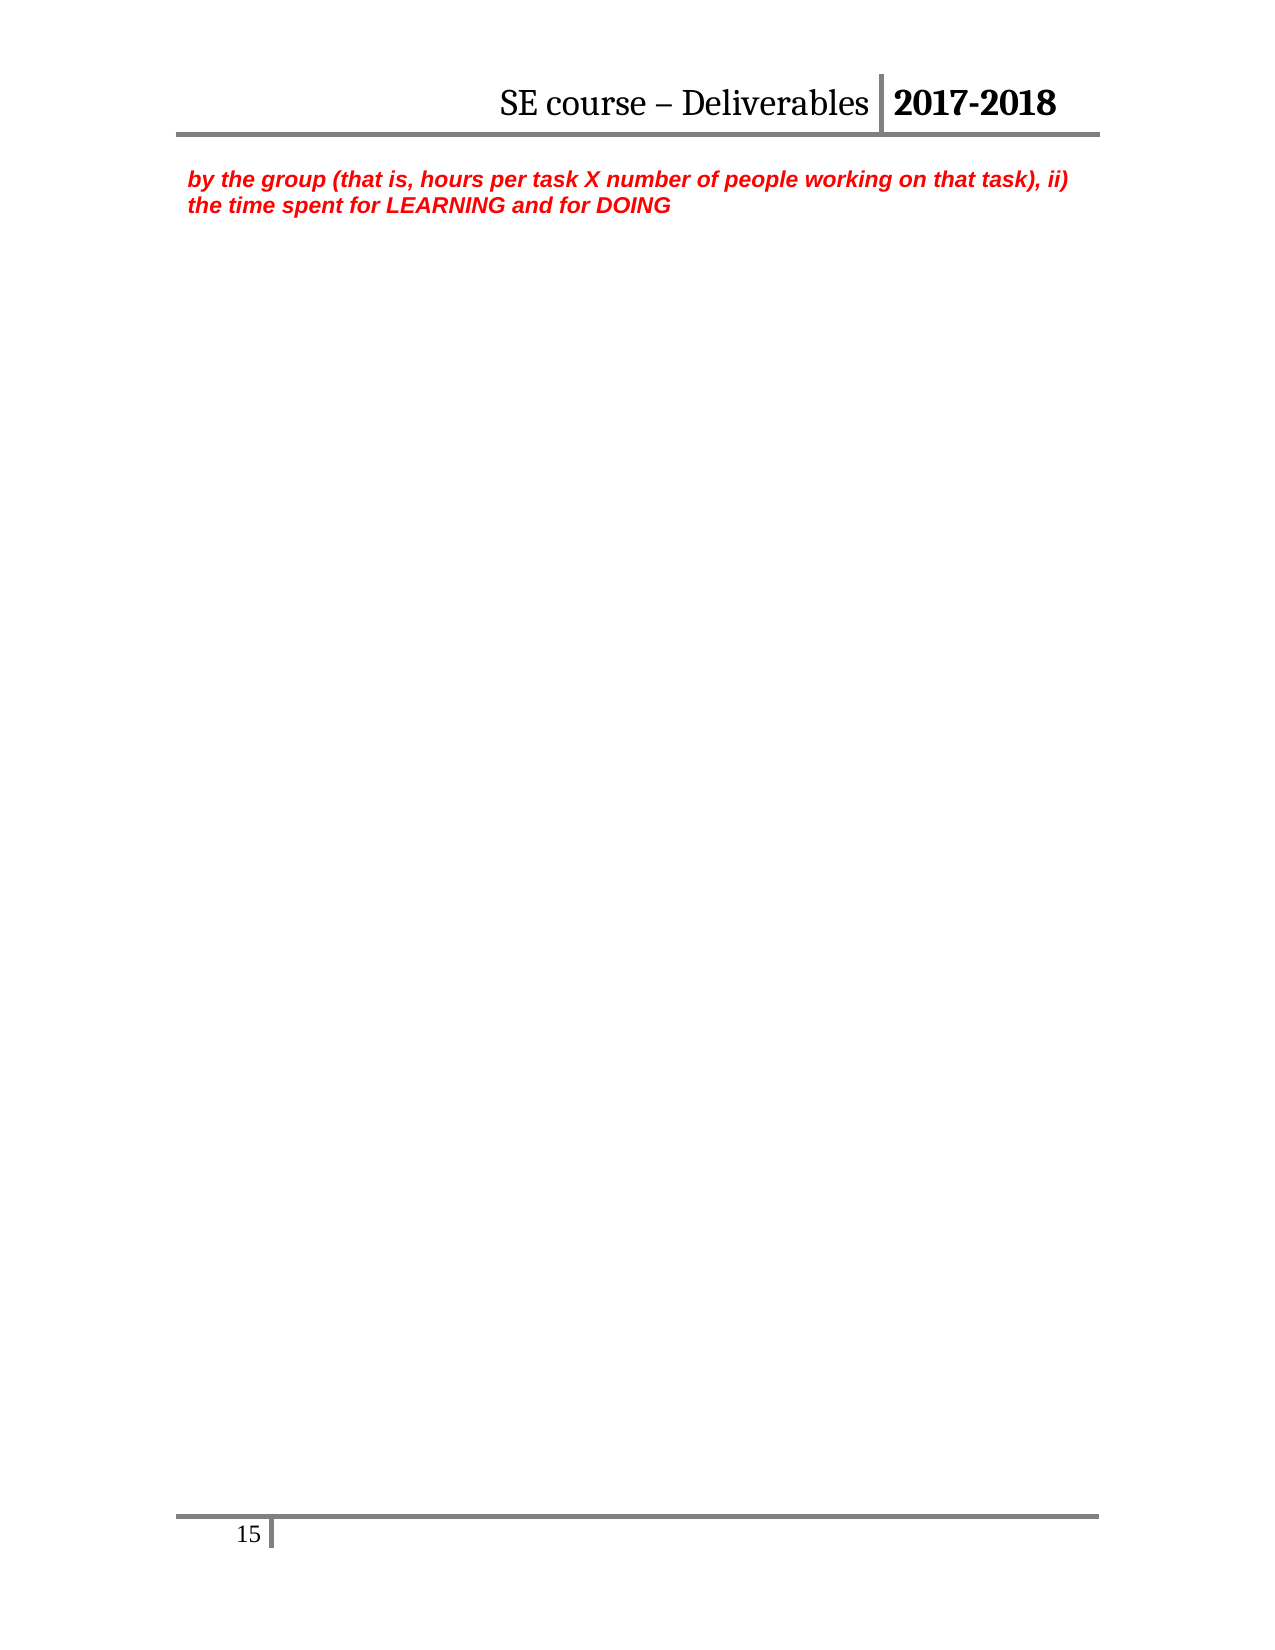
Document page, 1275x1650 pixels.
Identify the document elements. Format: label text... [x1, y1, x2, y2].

text by the group (that is, hours per task X number of people working on that task), ii) the time spent for LEARNING and for DOING [187, 166, 1087, 218]
